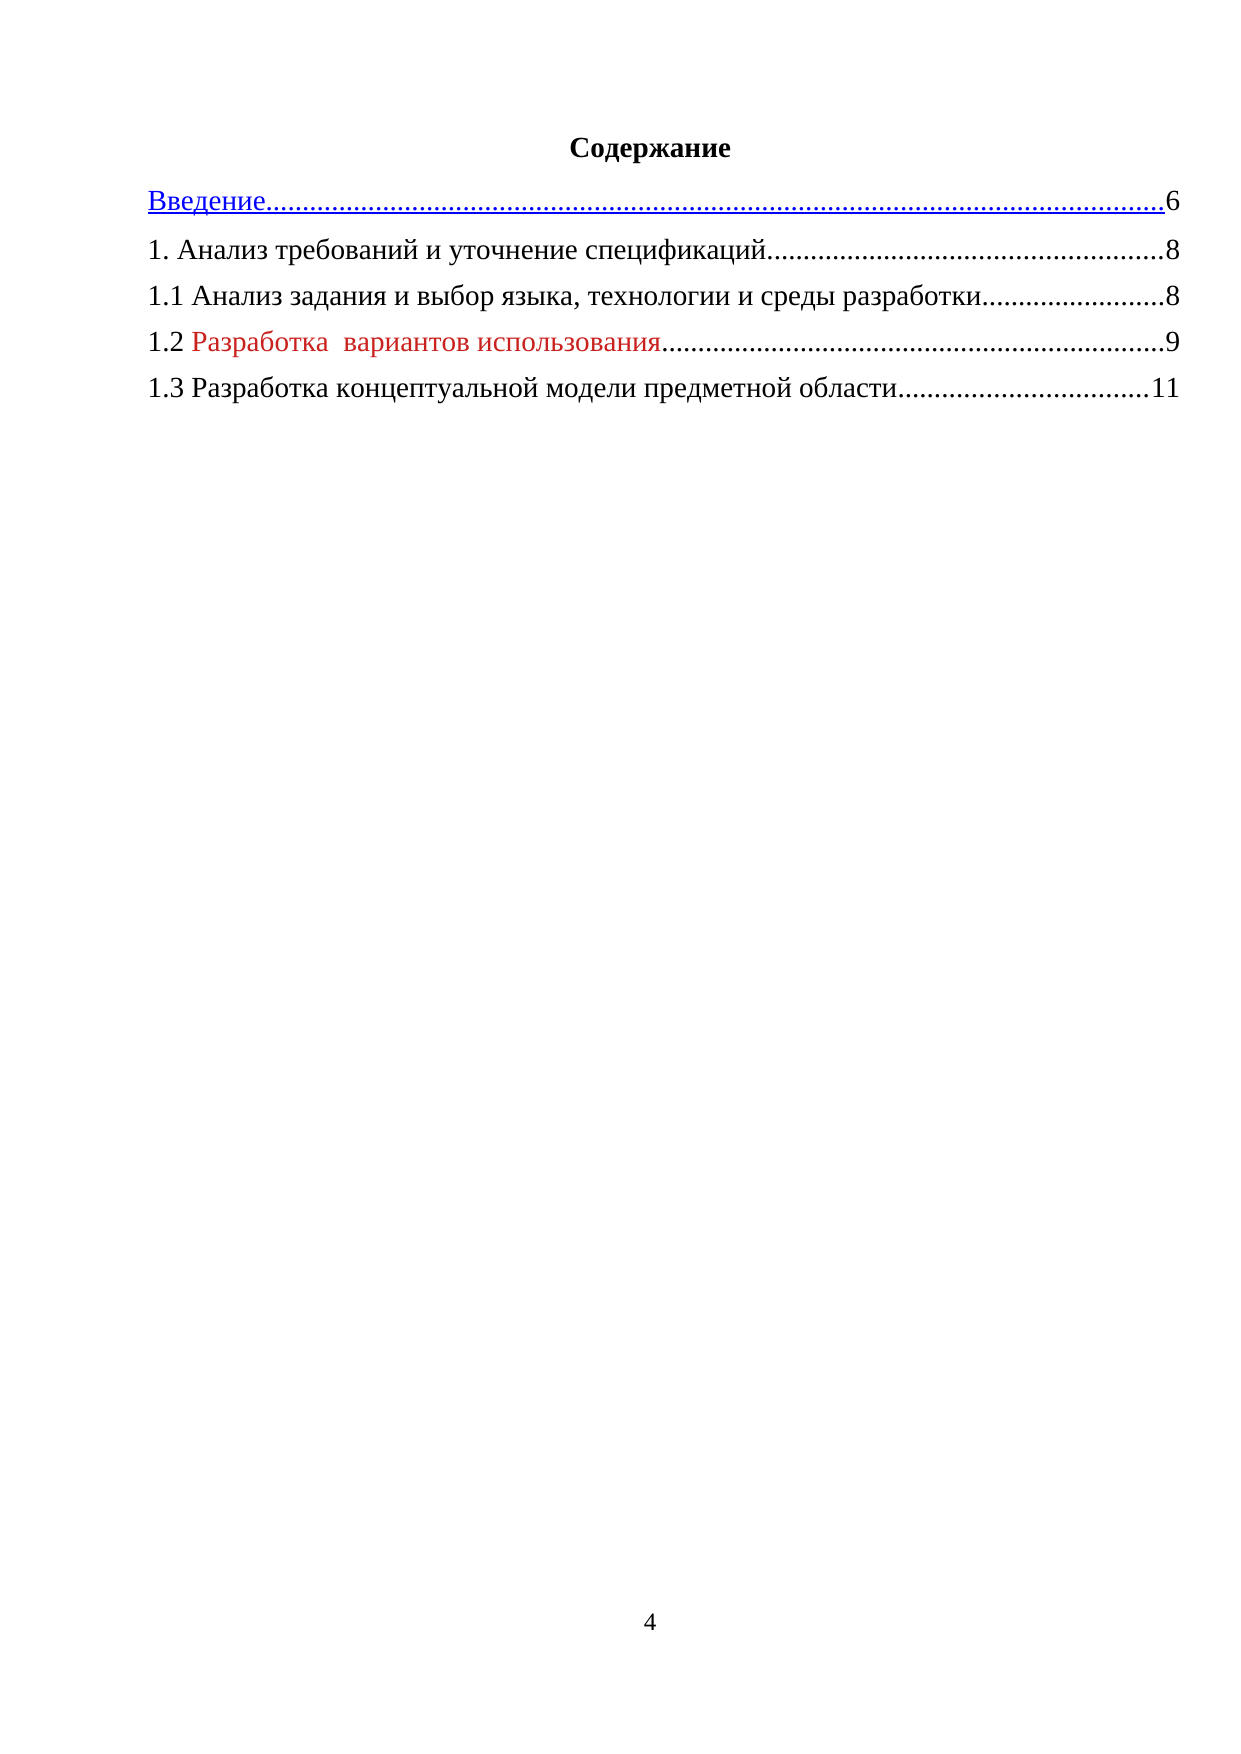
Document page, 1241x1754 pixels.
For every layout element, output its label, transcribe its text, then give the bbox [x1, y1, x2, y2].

list Введение 6 [147, 183, 1152, 212]
text 1. Анализ требований и уточнение спецификаций 8 [147, 232, 1152, 266]
text Содержание [147, 131, 1152, 164]
text 1.1 Анализ задания и выбор языка, технологии и среды разработки 8 [147, 278, 1152, 312]
text 1.3 Разработка концептуальной модели предметной области 11 [147, 370, 1152, 404]
text 1.2 Разработка вариантов использования 9 [147, 324, 1152, 358]
list Введение 6 [147, 213, 1152, 217]
